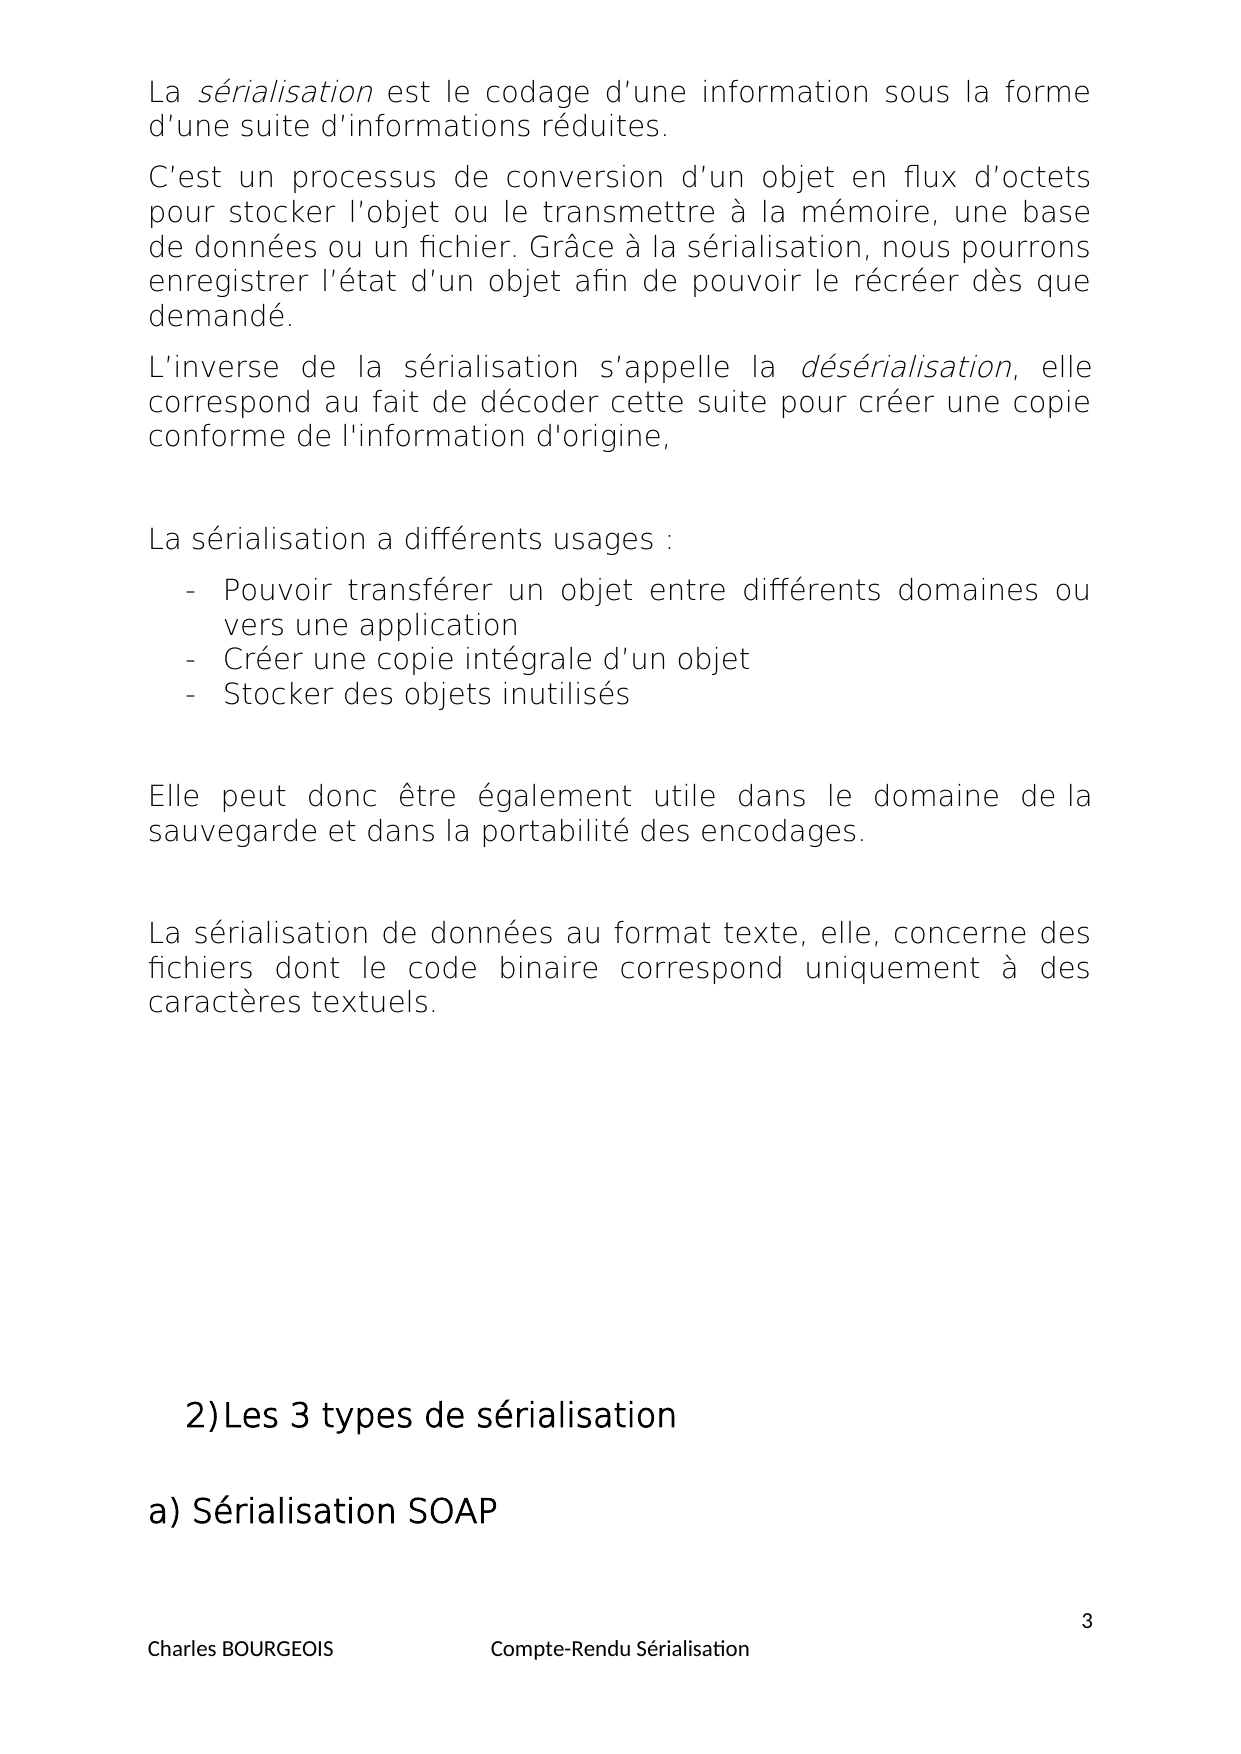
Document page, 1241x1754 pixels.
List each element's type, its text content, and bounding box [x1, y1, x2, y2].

text La sérialisation est le codage d’une information sous la forme d’une suite d’informations réduites. [148, 75, 1092, 143]
text La sérialisation a différents usages : [148, 522, 1092, 556]
list Pouvoir transférer un objet entre différents domaines ou vers une application [185, 573, 1092, 642]
list Les 3 types de sérialisation [185, 1396, 1092, 1435]
text L’inverse de la sérialisation s’appelle la désérialisation, elle correspond au fait de décoder cette suite pour créer une copie conforme de l'information d'origine, [148, 350, 1092, 453]
text a) Sérialisation SOAP [148, 1452, 1092, 1531]
text La sérialisation de données au format texte, elle, concerne des fichiers dont le code binaire correspond uniquement à des caractères textuels. [148, 917, 1092, 1020]
list Créer une copie intégrale d’un objet [185, 642, 1092, 676]
text C’est un processus de conversion d’un objet en flux d’octets pour stocker l’objet ou le transmettre à la mémoire, une base de données ou un fichier. Grâce à la sérialisation, nous pourrons enregistrer l’état d’un objet afin de pouvoir le récréer dès que demandé. [148, 161, 1092, 333]
list Stocker des objets inutilisés [185, 677, 1092, 711]
text Elle peut donc être également utile dans le domaine de la sauvegarde et dans la portabilité des encodages. [148, 779, 1092, 848]
